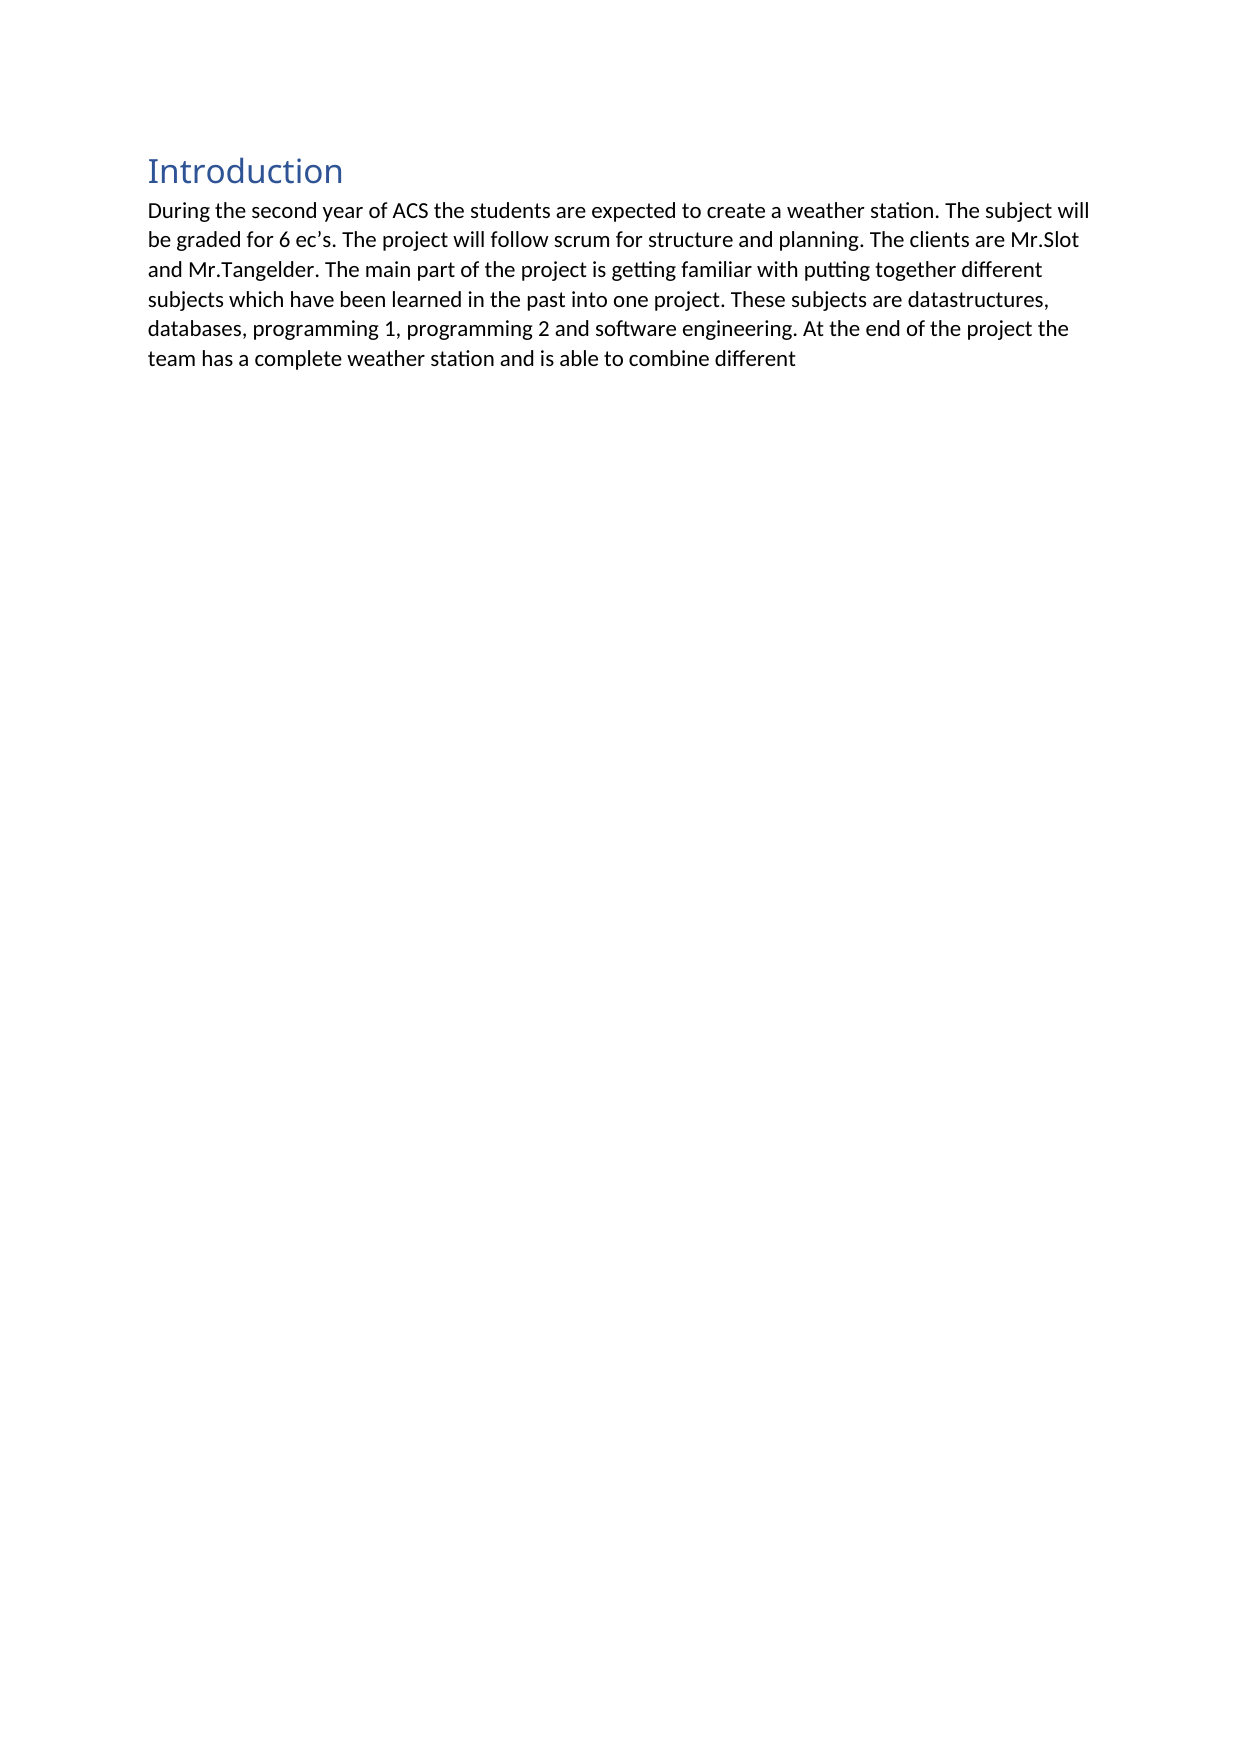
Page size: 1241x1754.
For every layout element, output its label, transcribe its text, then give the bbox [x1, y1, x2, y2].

subtitle Introduction [148, 148, 1093, 193]
text During the second year of ACS the students are expected to create a weather station. The subject will be graded for 6 ec’s. The project will follow scrum for structure and planning. The clients are Mr.Slot and Mr.Tangelder. The main part of the project is getting familiar with putting together different subjects which have been learned in the past into one project. These subjects are datastructures, databases, programming 1, programming 2 and software engineering. At the end of the project the team has a complete weather station and is able to combine different [148, 196, 1093, 372]
